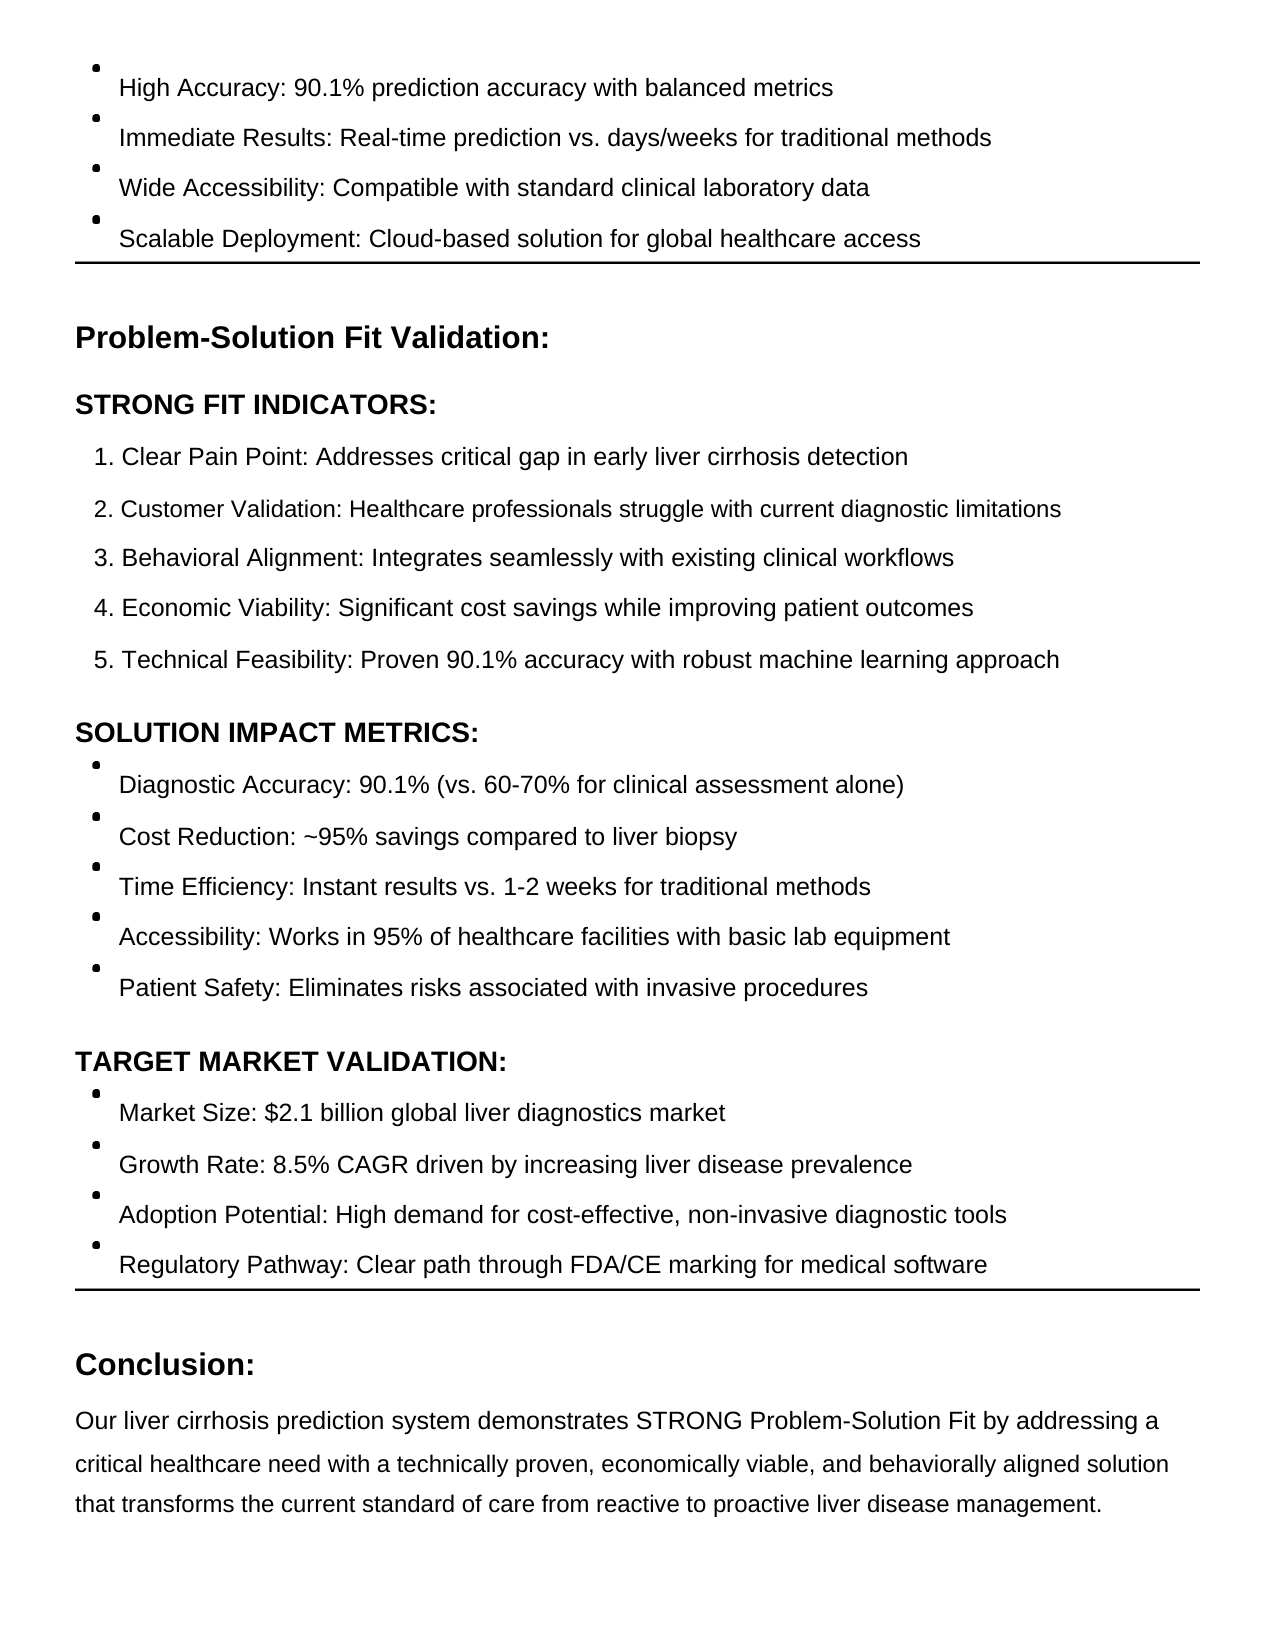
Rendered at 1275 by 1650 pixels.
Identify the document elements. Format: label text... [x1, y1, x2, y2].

text Cost Reduction: ~95% savings compared to liver biopsy [119, 822, 1189, 850]
text Scalable Deployment: Cloud-based solution for global healthcare access [119, 224, 1189, 253]
picture [92, 964, 100, 972]
text Problem-Solution Fit Validation: [75, 319, 1189, 355]
text 3. Behavioral Alignment: Integrates seamlessly with existing clinical workflows [94, 543, 1189, 572]
text 5. Technical Feasibility: Proven 90.1% accuracy with robust machine learning approach [94, 645, 1189, 674]
text Diagnostic Accuracy: 90.1% (vs. 60-70% for clinical assessment alone) [119, 770, 1189, 799]
picture [92, 1089, 100, 1098]
text critical healthcare need with a technically proven, economically viable, and behaviorally aligned solution that transforms the current standard of care from reactive to proactive liver disease management. [75, 1450, 1189, 1517]
text Patient Safety: Eliminates risks associated with invasive procedures [119, 973, 1189, 1002]
text TARGET MARKET VALIDATION: [75, 1044, 1189, 1077]
picture [92, 761, 100, 769]
picture [92, 912, 100, 921]
text High Accuracy: 90.1% prediction accuracy with balanced metrics [119, 73, 1189, 102]
text Regulatory Pathway: Clear path through FDA/CE marking for medical software [119, 1250, 1189, 1278]
text Accessibility: Works in 95% of healthcare facilities with basic lab equipment [119, 922, 1189, 950]
text 2. Customer Validation: Healthcare professionals struggle with current diagnostic limitations [94, 494, 1189, 522]
picture [92, 114, 100, 122]
text Conclusion: [75, 1346, 1189, 1382]
text Market Size: $2.1 billion global liver diagnostics market [119, 1098, 1189, 1127]
picture [92, 1191, 100, 1199]
picture [92, 1241, 100, 1249]
text 4. Economic Viability: Significant cost savings while improving patient outcomes [94, 593, 1189, 622]
picture [92, 812, 100, 821]
text Adoption Potential: High demand for cost-effective, non-invasive diagnostic tools [119, 1200, 1189, 1228]
text STRONG FIT INDICATORS: [75, 388, 1189, 420]
text Our liver cirrhosis prediction system demonstrates STRONG Problem-Solution Fit by addressing a [75, 1406, 1189, 1435]
picture [92, 862, 100, 871]
picture [92, 164, 100, 172]
text SOLUTION IMPACT METRICS: [75, 716, 1189, 749]
picture [92, 1141, 100, 1149]
picture [92, 64, 100, 72]
text Wide Accessibility: Compatible with standard clinical laboratory data [119, 173, 1189, 202]
text Time Efficiency: Instant results vs. 1-2 weeks for traditional methods [119, 872, 1189, 900]
text Growth Rate: 8.5% CAGR driven by increasing liver disease prevalence [119, 1150, 1189, 1178]
text 1. Clear Pain Point: Addresses critical gap in early liver cirrhosis detection [94, 442, 1189, 470]
picture [92, 215, 100, 224]
text Immediate Results: Real-time prediction vs. days/weeks for traditional methods [119, 123, 1189, 152]
